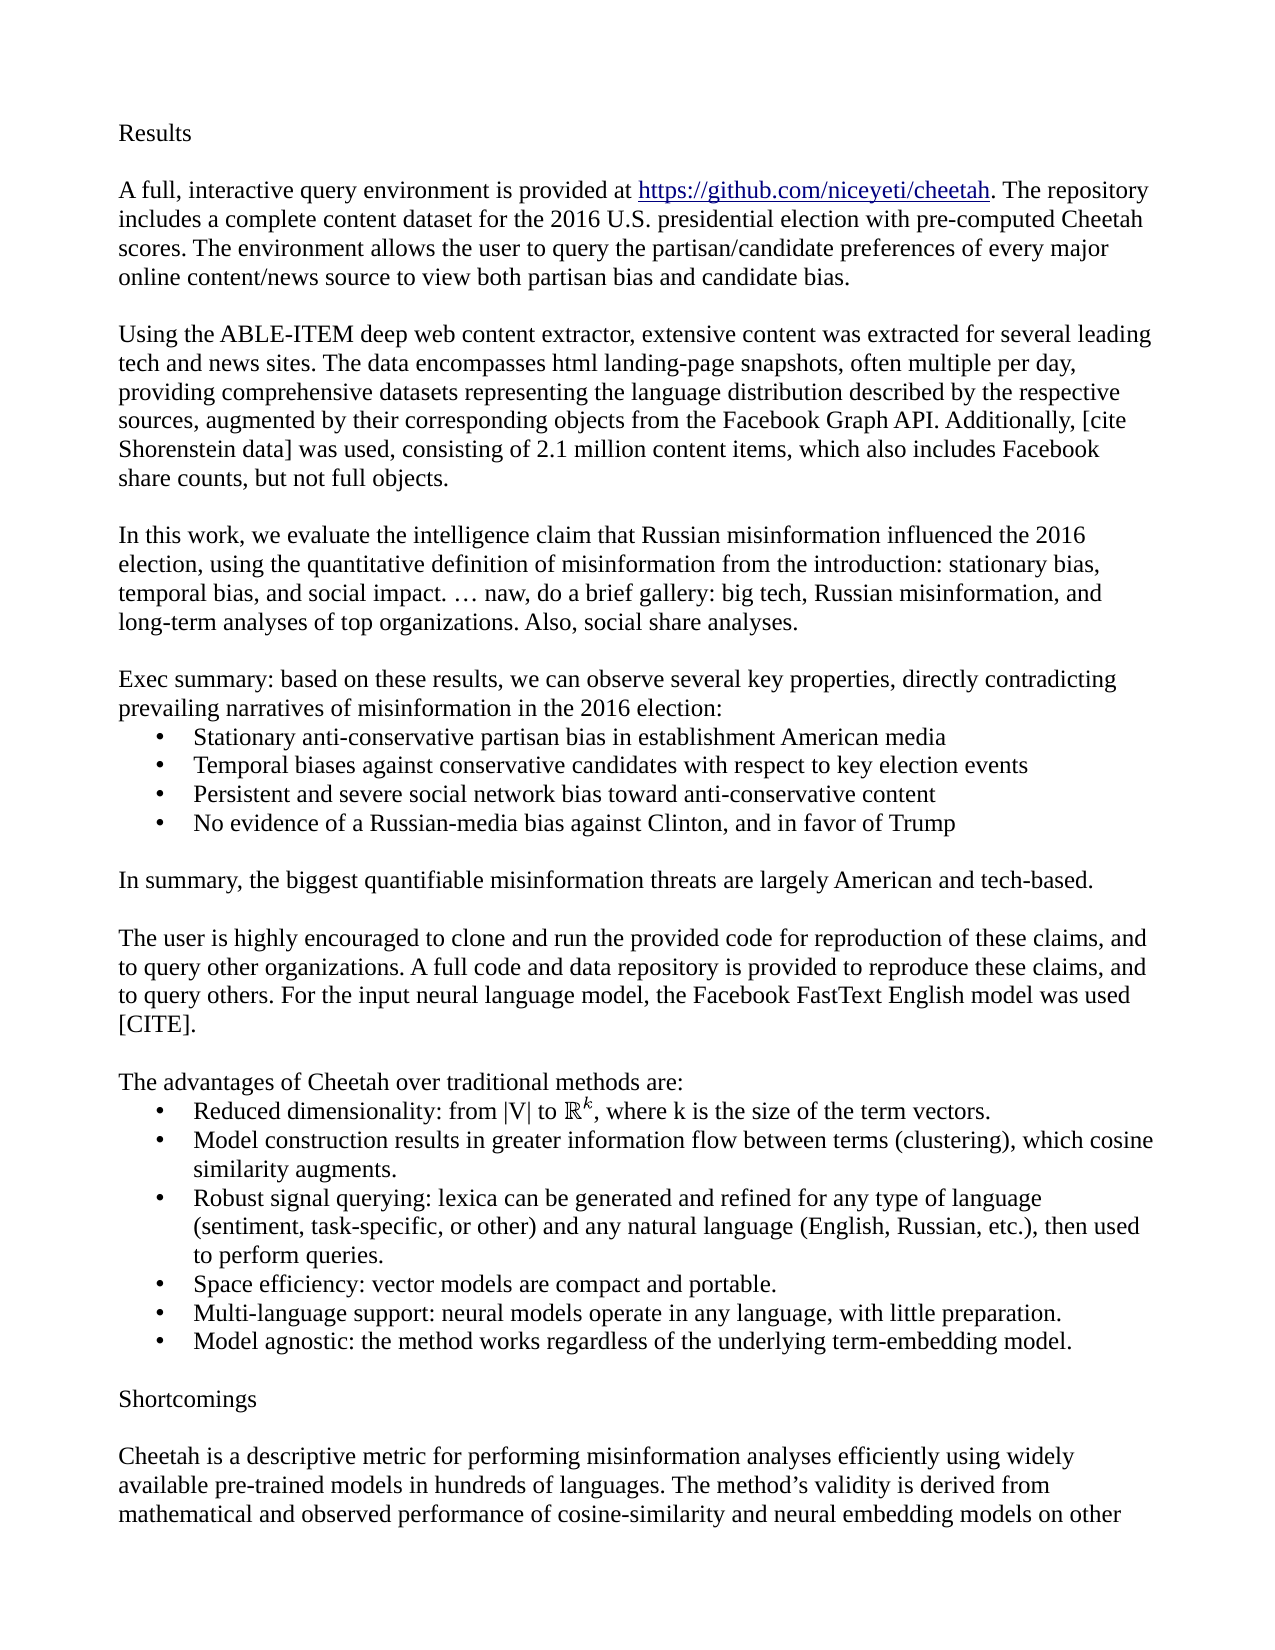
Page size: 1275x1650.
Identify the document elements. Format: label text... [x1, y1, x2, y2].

list Space efficiency: vector models are compact and portable. [156, 1269, 1157, 1298]
text Shortcomings [118, 1384, 1157, 1413]
text In this work, we evaluate the intelligence claim that Russian misinformation influenced the 2016 election, using the quantitative definition of misinformation from the introduction: stationary bias, temporal bias, and social impact. … naw, do a brief gallery: big tech, Russian misinformation, and long-term analyses of top organizations. Also, social share analyses. [118, 521, 1157, 636]
text In summary, the biggest quantifiable misinformation threats are largely American and tech-based. [118, 866, 1157, 894]
list Temporal biases against conservative candidates with respect to key election events [156, 751, 1157, 779]
list Multi-language support: neural models operate in any language, with little preparation. [156, 1298, 1157, 1326]
list Robust signal querying: lexica can be generated and refined for any type of language (sentiment, task-specific, or other) and any natural language (English, Russian, etc.), then used to perform queries. [156, 1183, 1157, 1269]
text Cheetah is a descriptive metric for performing misinformation analyses efficiently using widely available pre-trained models in hundreds of languages. The method’s validity is derived from mathematical and observed performance of cosine-similarity and neural embedding models on other [118, 1441, 1157, 1528]
list No evidence of a Russian-media bias against Clinton, and in favor of Trump [156, 808, 1157, 837]
text A full, interactive query environment is provided at https://github.com/niceyeti/cheetah. The repository includes a complete content dataset for the 2016 U.S. presidential election with pre-computed Cheetah scores. The environment allows the user to query the partisan/candidate preferences of every major online content/news source to view both partisan bias and candidate bias. [118, 176, 1157, 291]
text The user is highly encouraged to clone and run the provided code for reproduction of these claims, and to query other organizations. A full code and data repository is provided to reproduce these claims, and to query others. For the input neural language model, the Facebook FastText English model was used [CITE]. [118, 923, 1157, 1038]
text Results [118, 118, 1157, 147]
list Stationary anti-conservative partisan bias in establishment American media [156, 722, 1157, 751]
list Persistent and severe social network bias toward anti-conservative content [156, 779, 1157, 808]
list Reduced dimensionality: from |V| to , where k is the size of the term vectors. [156, 1096, 1157, 1125]
text The advantages of Cheetah over traditional methods are: [118, 1067, 1157, 1096]
list Model construction results in greater information flow between terms (clustering), which cosine similarity augments. [156, 1125, 1157, 1183]
list Model agnostic: the method works regardless of the underlying term-embedding model. [156, 1326, 1157, 1355]
text Exec summary: based on these results, we can observe several key properties, directly contradicting prevailing narratives of misinformation in the 2016 election: [118, 664, 1157, 722]
text Using the ABLE-ITEM deep web content extractor, extensive content was extracted for several leading tech and news sites. The data encompasses html landing-page snapshots, often multiple per day, providing comprehensive datasets representing the language distribution described by the respective sources, augmented by their corresponding objects from the Facebook Graph API. Additionally, [cite Shorenstein data] was used, consisting of 2.1 million content items, which also includes Facebook share counts, but not full objects. [118, 319, 1157, 492]
